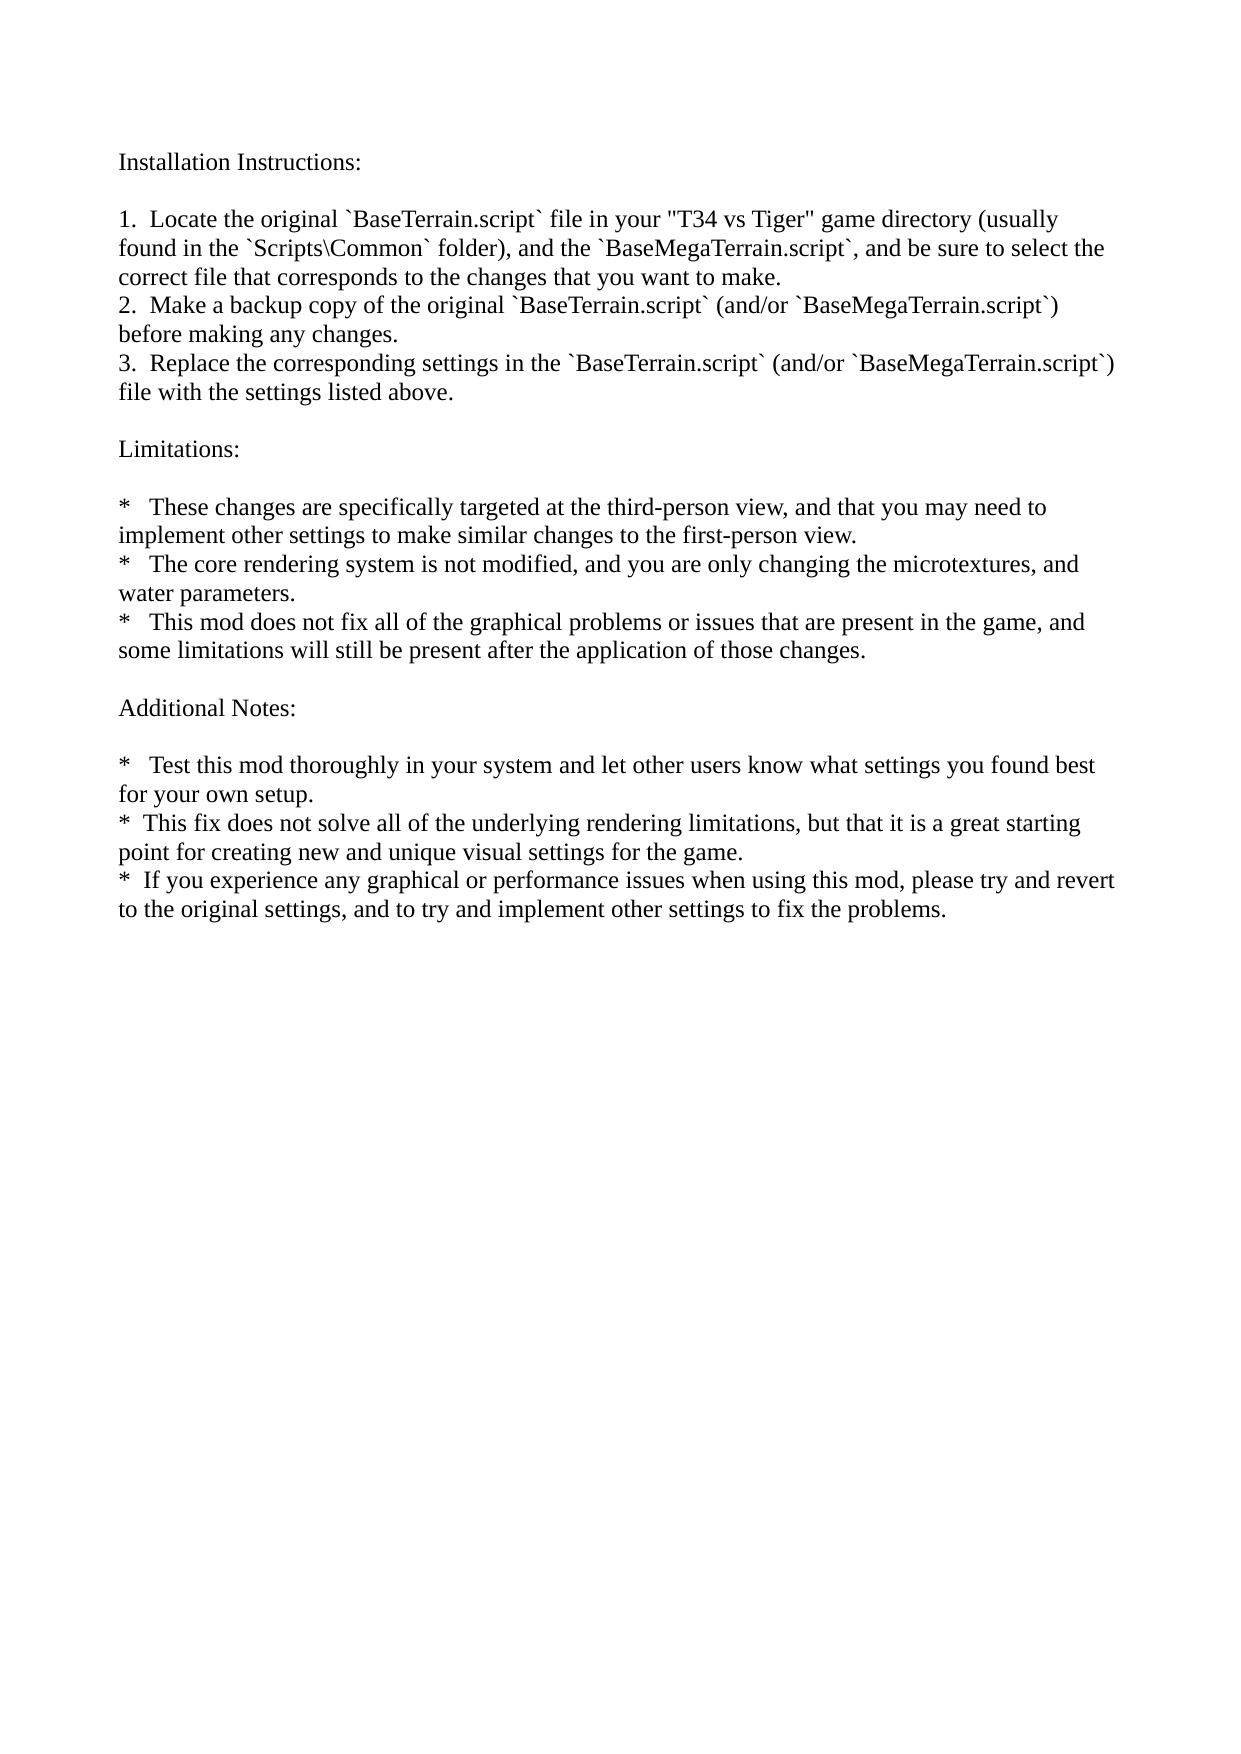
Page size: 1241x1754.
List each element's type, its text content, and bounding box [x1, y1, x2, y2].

text * If you experience any graphical or performance issues when using this mod, please try and revert to the original settings, and to try and implement other settings to fix the problems. [118, 866, 1122, 923]
text * These changes are specifically targeted at the third-person view, and that you may need to implement other settings to make similar changes to the first-person view. [118, 492, 1122, 549]
text Installation Instructions: [118, 147, 1122, 176]
text * Test this mod thoroughly in your system and let other users know what settings you found best for your own setup. [118, 751, 1122, 808]
text Additional Notes: [118, 693, 1122, 722]
text 3. Replace the corresponding settings in the `BaseTerrain.script` (and/or `BaseMegaTerrain.script`) file with the settings listed above. [118, 348, 1122, 406]
text * The core rendering system is not modified, and you are only changing the microtextures, and water parameters. [118, 549, 1122, 607]
text Limitations: [118, 434, 1122, 463]
text * This fix does not solve all of the underlying rendering limitations, but that it is a great starting point for creating new and unique visual settings for the game. [118, 808, 1122, 866]
text 1. Locate the original `BaseTerrain.script` file in your "T34 vs Tiger" game directory (usually found in the `Scripts\Common` folder), and the `BaseMegaTerrain.script`, and be sure to select the correct file that corresponds to the changes that you want to make. [118, 204, 1122, 291]
text * This mod does not fix all of the graphical problems or issues that are present in the game, and some limitations will still be present after the application of those changes. [118, 607, 1122, 664]
text 2. Make a backup copy of the original `BaseTerrain.script` (and/or `BaseMegaTerrain.script`) before making any changes. [118, 291, 1122, 348]
